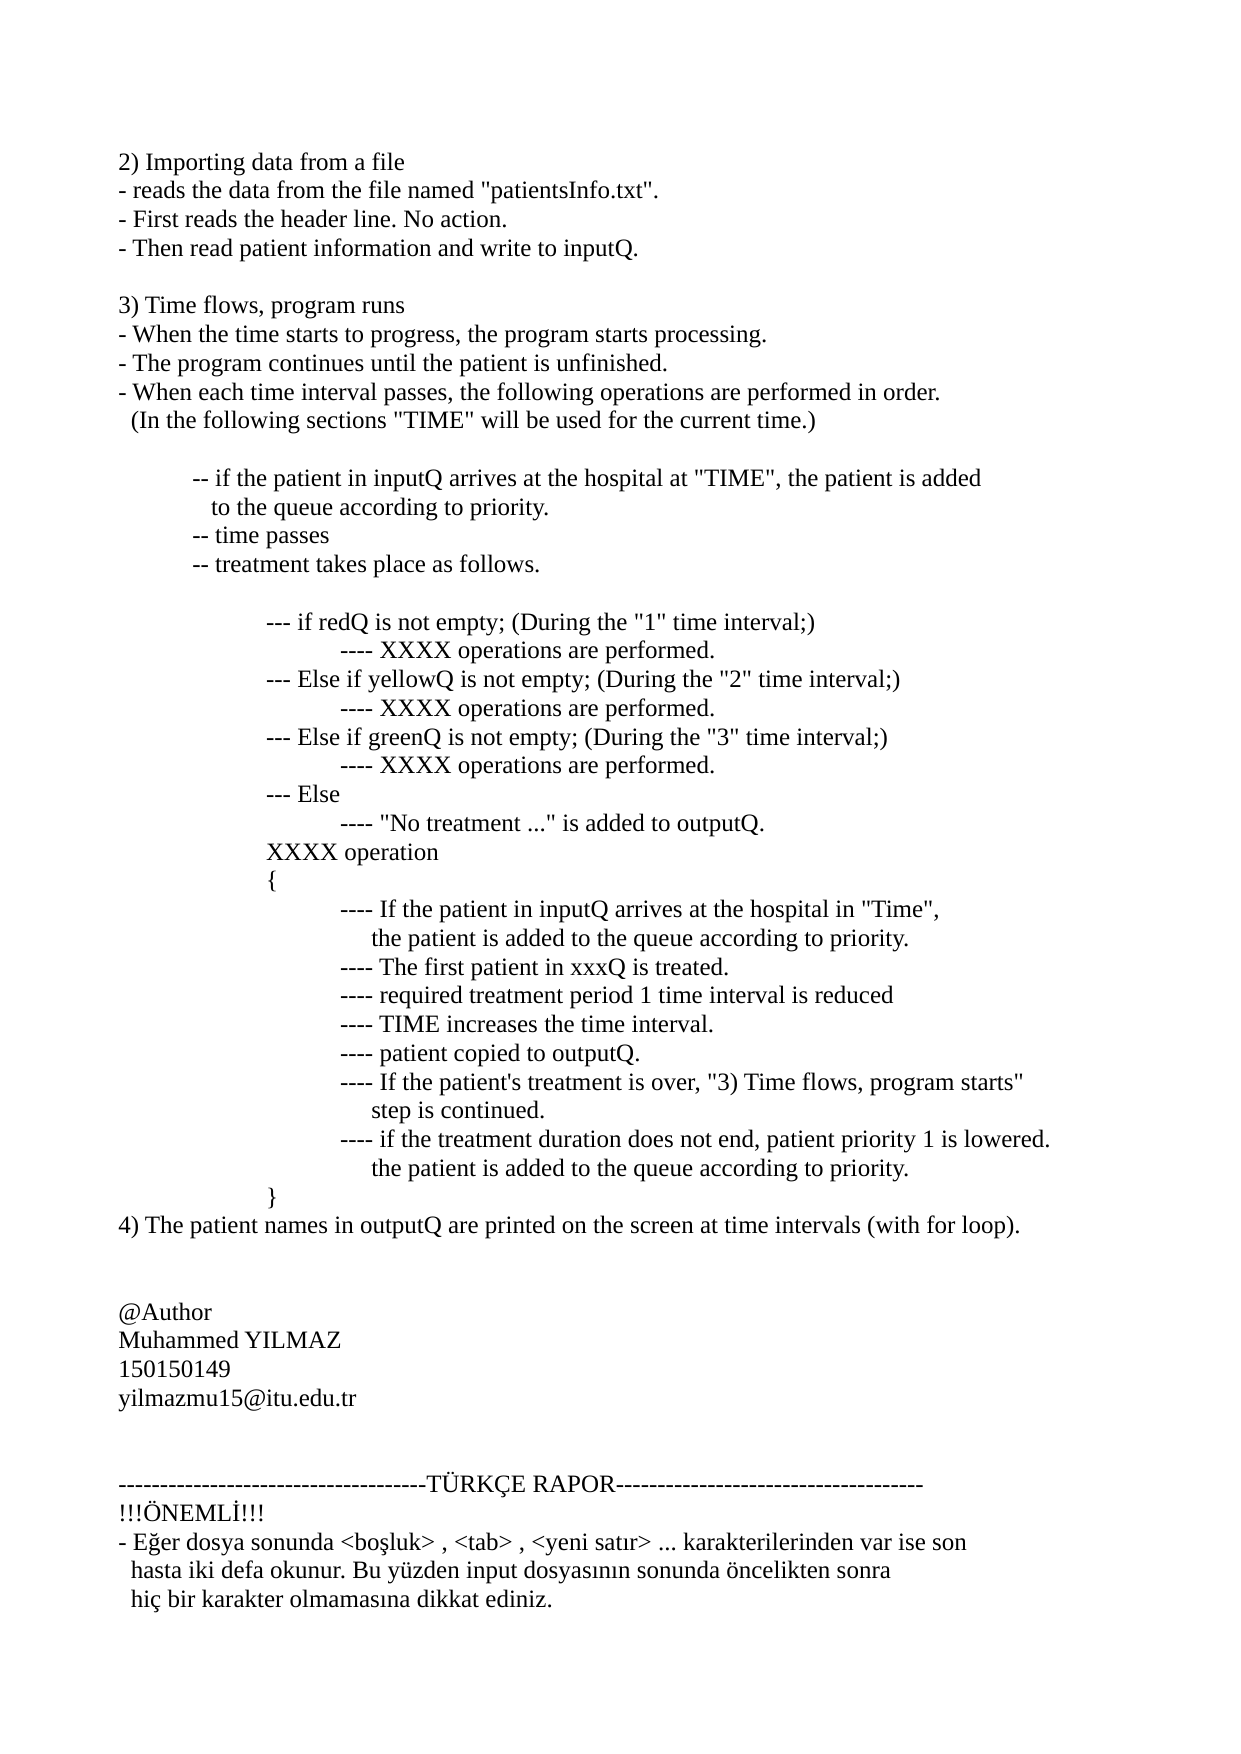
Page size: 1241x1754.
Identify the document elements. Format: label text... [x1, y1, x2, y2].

text to the queue according to priority. [118, 492, 1122, 521]
text ---- XXXX operations are performed. [118, 636, 1122, 664]
text - Then read patient information and write to inputQ. [118, 233, 1122, 262]
text -- if the patient in inputQ arrives at the hospital at "TIME", the patient is added [118, 463, 1122, 492]
text ---- The first patient in xxxQ is treated. [118, 952, 1122, 981]
text ---- patient copied to outputQ. [118, 1038, 1122, 1067]
text XXXX operation [118, 837, 1122, 866]
text -------------------------------------TÜRKÇE RAPOR------------------------------------- [118, 1469, 1122, 1498]
text the patient is added to the queue according to priority. [118, 923, 1122, 952]
text ---- If the patient in inputQ arrives at the hospital in "Time", [118, 894, 1122, 923]
text hiç bir karakter olmamasına dikkat ediniz. [118, 1584, 1122, 1613]
text - The program continues until the patient is unfinished. [118, 348, 1122, 377]
text } [118, 1182, 1122, 1211]
text - First reads the header line. No action. [118, 204, 1122, 233]
text 3) Time flows, program runs [118, 291, 1122, 319]
text 150150149 [118, 1354, 1122, 1383]
text !!!ÖNEMLİ!!! [118, 1498, 1122, 1527]
text ---- XXXX operations are performed. [118, 751, 1122, 779]
text 2) Importing data from a file [118, 147, 1122, 176]
text - reads the data from the file named "patientsInfo.txt". [118, 176, 1122, 204]
text --- if redQ is not empty; (During the "1" time interval;) [118, 607, 1122, 636]
text ---- required treatment period 1 time interval is reduced [118, 981, 1122, 1009]
text ---- XXXX operations are performed. [118, 693, 1122, 722]
text @Author [118, 1297, 1122, 1326]
text (In the following sections "TIME" will be used for the current time.) [118, 406, 1122, 434]
text ---- if the treatment duration does not end, patient priority 1 is lowered. [118, 1124, 1122, 1153]
text step is continued. [118, 1096, 1122, 1124]
text --- Else if yellowQ is not empty; (During the "2" time interval;) [118, 664, 1122, 693]
text ---- TIME increases the time interval. [118, 1009, 1122, 1038]
text Muhammed YILMAZ [118, 1326, 1122, 1354]
text the patient is added to the queue according to priority. [118, 1153, 1122, 1182]
text yilmazmu15@itu.edu.tr [118, 1383, 1122, 1412]
text --- Else [118, 779, 1122, 808]
text --- Else if greenQ is not empty; (During the "3" time interval;) [118, 722, 1122, 751]
text -- treatment takes place as follows. [118, 549, 1122, 578]
text - When the time starts to progress, the program starts processing. [118, 319, 1122, 348]
text -- time passes [118, 521, 1122, 549]
text ---- If the patient's treatment is over, "3) Time flows, program starts" [118, 1067, 1122, 1096]
text { [118, 866, 1122, 894]
text ---- "No treatment ..." is added to outputQ. [118, 808, 1122, 837]
text - Eğer dosya sonunda <boşluk> , <tab> , <yeni satır> ... karakterilerinden var ise son [118, 1527, 1122, 1556]
text 4) The patient names in outputQ are printed on the screen at time intervals (with for loop). [118, 1211, 1122, 1239]
text hasta iki defa okunur. Bu yüzden input dosyasının sonunda öncelikten sonra [118, 1556, 1122, 1584]
text - When each time interval passes, the following operations are performed in order. [118, 377, 1122, 406]
